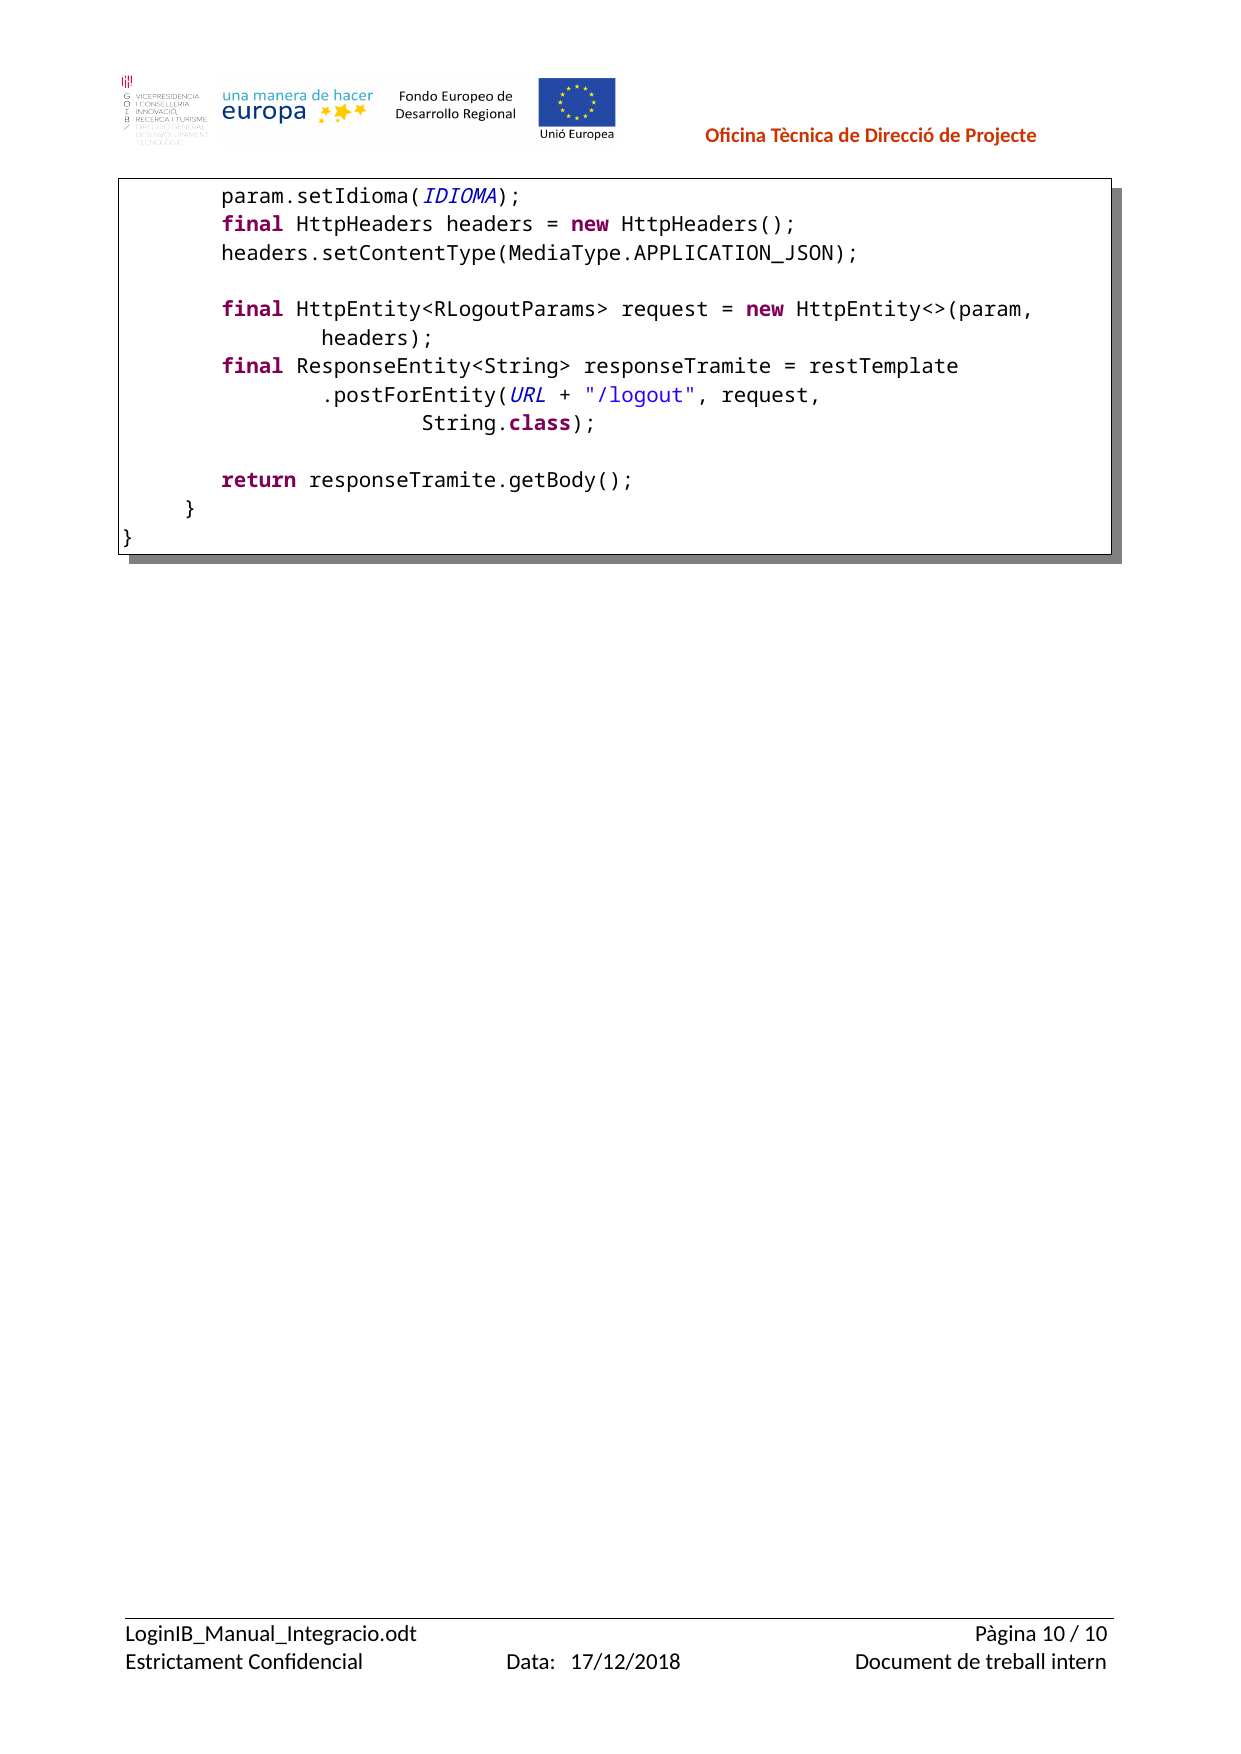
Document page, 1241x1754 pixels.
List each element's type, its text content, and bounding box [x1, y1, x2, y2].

text final HttpHeaders headers = new HttpHeaders(); [119, 206, 1111, 234]
picture [219, 73, 621, 147]
text headers.setContentType(MediaType.APPLICATION_JSON); [119, 234, 1111, 266]
text final HttpEntity<RLogoutParams> request = new HttpEntity<>(param, [119, 291, 1111, 320]
picture [118, 73, 213, 147]
text } [119, 491, 1111, 519]
text return responseTramite.getBody(); [119, 462, 1111, 491]
text String.class); [119, 405, 1111, 437]
text headers); [119, 320, 1111, 348]
text final ResponseEntity<String> responseTramite = restTemplate [119, 348, 1111, 377]
text } [119, 519, 1111, 553]
text param.setIdioma(IDIOMA); [119, 179, 1111, 206]
text .postForEntity(URL + "/logout", request, [119, 377, 1111, 405]
